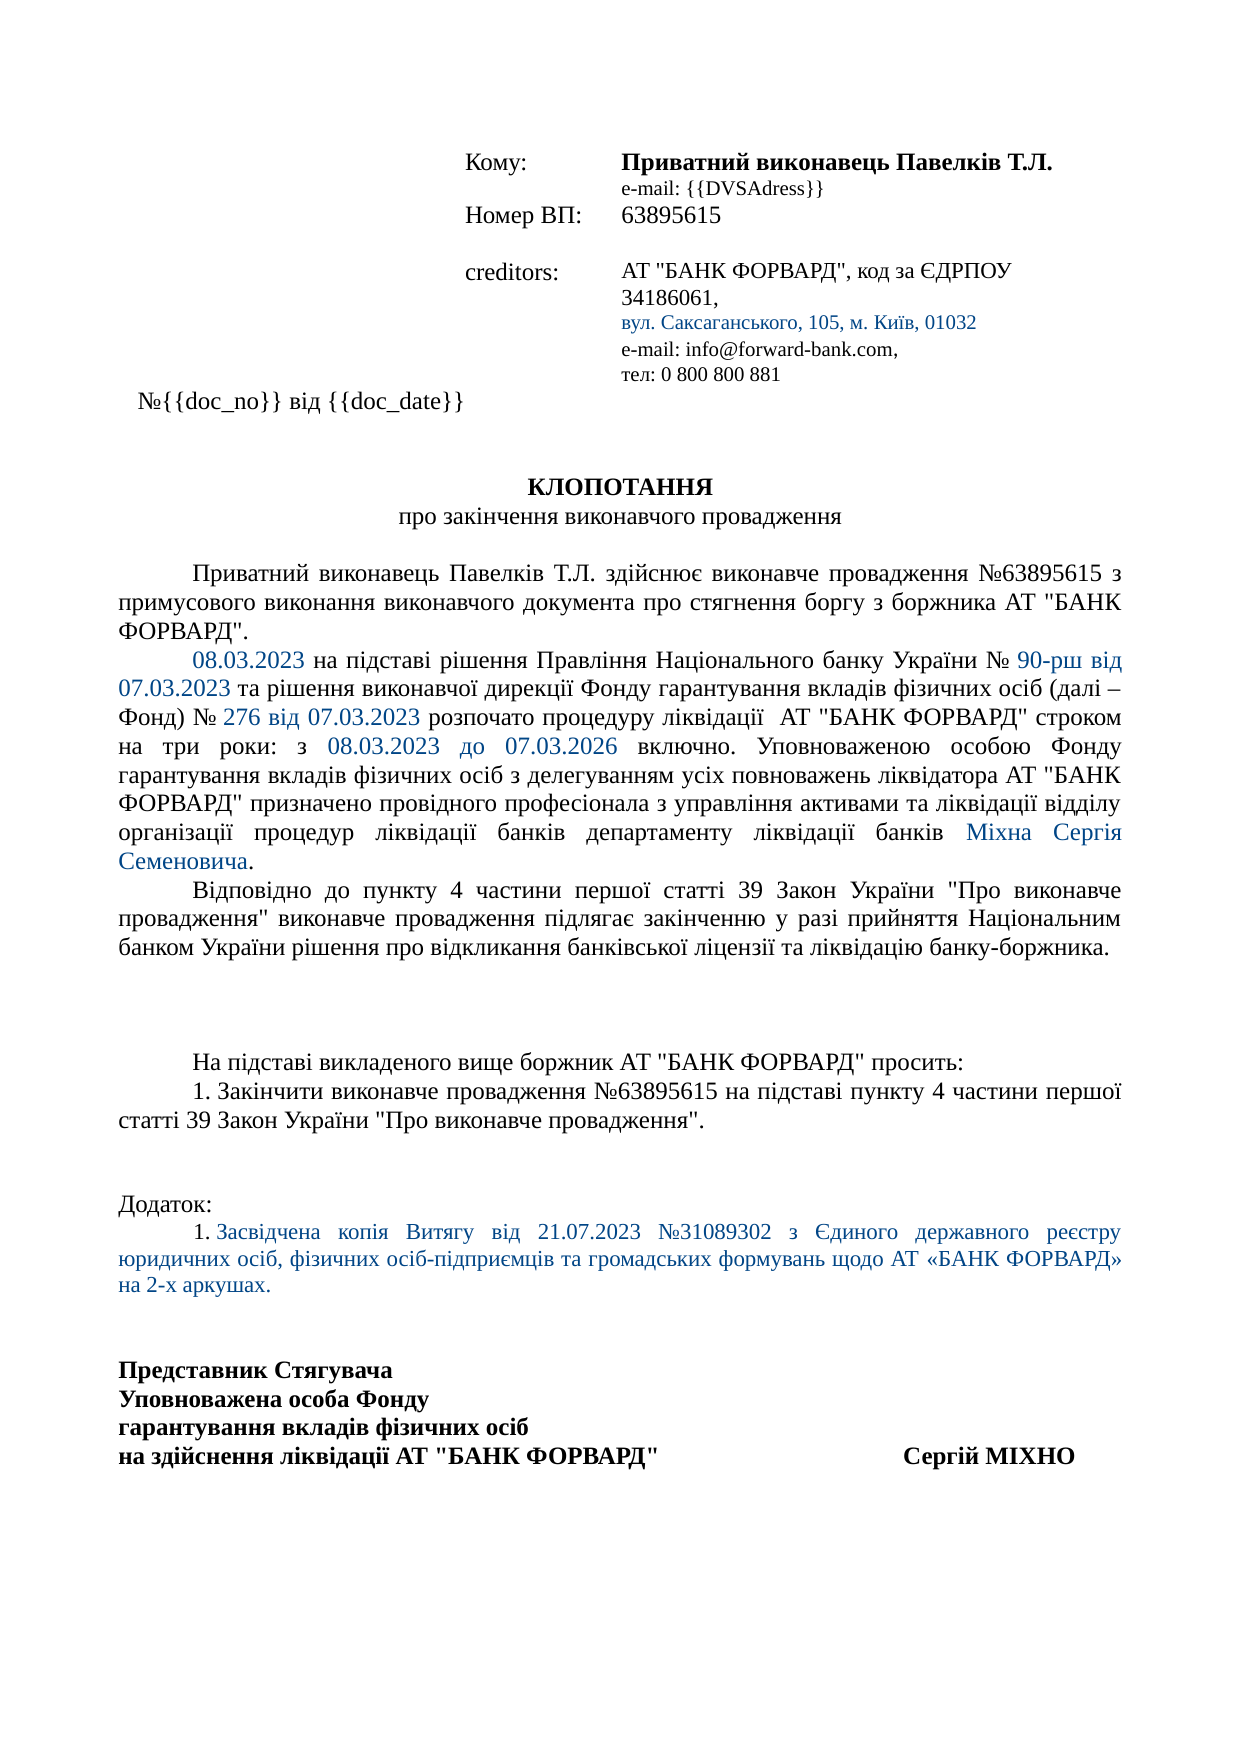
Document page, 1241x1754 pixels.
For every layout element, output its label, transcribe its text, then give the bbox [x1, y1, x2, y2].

subtitle КЛОПОТАННЯ [118, 472, 1122, 501]
table_cell 63895615 [1107, 200, 1119, 228]
table_cell [126, 229, 465, 257]
table_cell creditors: [126, 257, 610, 386]
list Закінчити виконавче провадження №63895615 на підставі пункту 4 частини першої статті 39 Закон України "Про виконавче провадження". [118, 1076, 1122, 1133]
subtitle про закінчення виконавчого провадження [118, 501, 1122, 530]
table_header Приватний виконавець Павелків Т.Л. [610, 147, 1119, 176]
table_header Кому: [126, 147, 465, 176]
text гарантування вкладів фізичних осіб [118, 1412, 1122, 1441]
text 08.03.2023 на підставі рішення Правління Національного банку України № 90-рш від 07.03.2023 та рішення виконавчої дирекції Фонду гарантування вкладів фізичних осіб (далі – Фонд) № 276 від 07.03.2023 розпочато процедуру ліквідації АТ "БАНК ФОРВАРД" строком на три роки: з 08.03.2023 до 07.03.2026 включно. Уповноваженою особою Фонду гарантування вкладів фізичних осіб з делегуванням усіх повноважень ліквідатора АТ "БАНК ФОРВАРД" призначено провідного професіонала з управління активами та ліквідації відділу організації процедур ліквідації банків департаменту ліквідації банків Міхна Сергія Семеновича. [118, 645, 1122, 875]
table_header Кому: [599, 147, 610, 176]
table_cell Номер ВП: [599, 200, 610, 228]
text Відповідно до пункту 4 частини першої статті 39 Закон України "Про виконавче провадження" виконавче провадження підлягає закінченню у разі прийняття Національним банком України рішення про відкликання банківської ліцензії та ліквідацію банку-боржника. [118, 875, 1122, 961]
text Представник Стягувача [118, 1355, 1122, 1384]
table_cell e-mail: {{DVSAdress}} [610, 176, 1119, 200]
table_cell [599, 229, 610, 257]
text 1. Засвідчена копія Витягу від 21.07.2023 №31089302 з Єдиного державного реєстру юридичних осіб, фізичних осіб-підприємців та громадських формувань щодо АТ «БАНК ФОРВАРД» на 2-х аркушах. [118, 1218, 1122, 1297]
table_cell [126, 176, 610, 200]
table_cell [610, 386, 1119, 415]
table_cell 63895615 [610, 200, 621, 228]
text Додаток: [118, 1189, 1122, 1218]
table_cell АТ "БАНК ФОРВАРД", код за ЄДРПОУ 34186061, вул. Саксаганського, 105, м. Київ, 01032 e-mail: info@forward-bank.com, тел: 0 800 800 881 [610, 257, 1119, 386]
text Уповноважена особа Фонду [118, 1384, 1122, 1412]
table_cell Номер ВП: [126, 200, 465, 228]
text Приватний виконавець Павелків Т.Л. здійснює виконавче провадження №63895615 з примусового виконання виконавчого документа про стягнення боргу з боржника АТ "БАНК ФОРВАРД". [118, 558, 1122, 645]
text на здійснення ліквідації АТ "БАНК ФОРВАРД" Сергій МІХНО [118, 1441, 1122, 1470]
table_cell [610, 229, 1119, 257]
text На підставі викладеного вище боржник АТ "БАНК ФОРВАРД" просить: [118, 1047, 1122, 1076]
